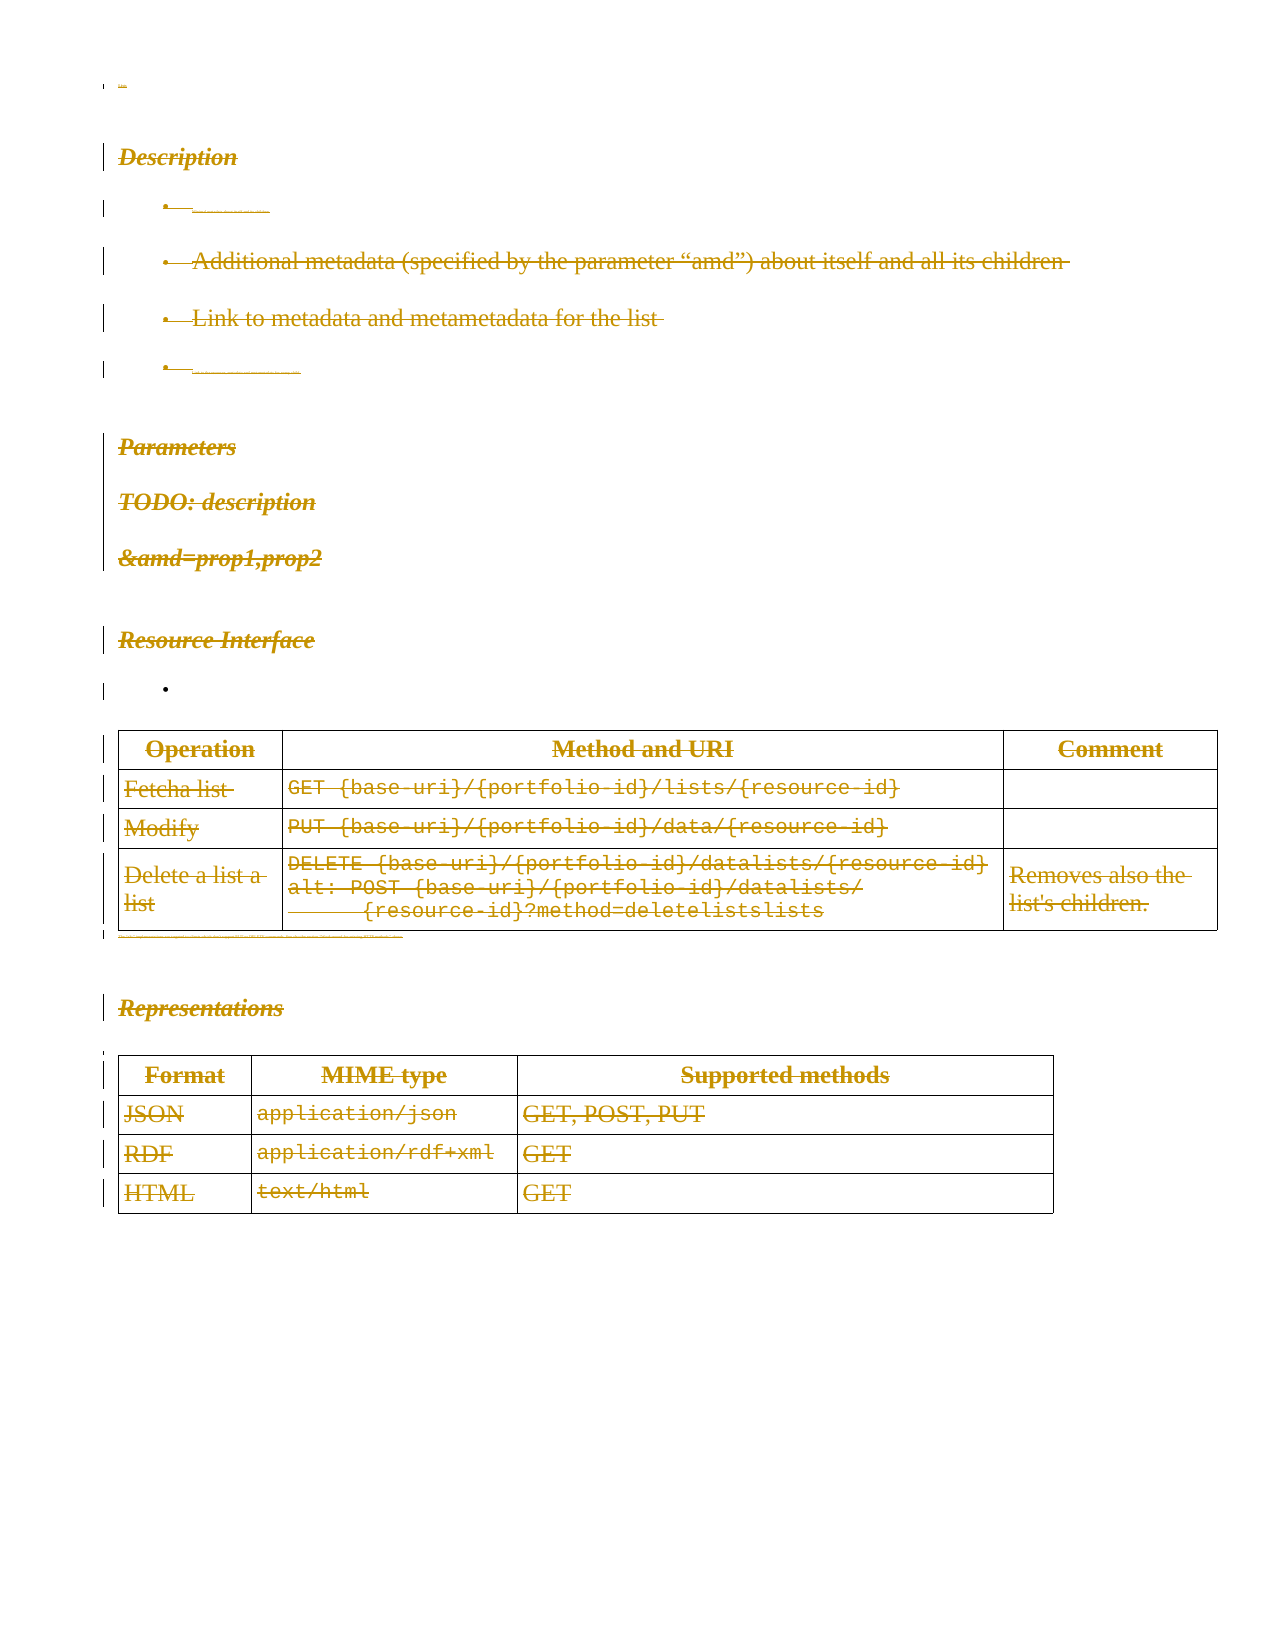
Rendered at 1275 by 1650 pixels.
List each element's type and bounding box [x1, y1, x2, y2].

table_cell [252, 1174, 517, 1212]
table_cell [119, 849, 282, 930]
table_cell [1004, 849, 1217, 930]
table_cell [252, 1135, 517, 1173]
table_cell [1004, 809, 1217, 847]
table_header [1004, 731, 1217, 769]
table_cell [518, 1135, 1053, 1173]
table_cell [1004, 770, 1217, 808]
table_cell [518, 1174, 1053, 1212]
table_cell [283, 809, 1003, 847]
table_header [518, 1056, 1053, 1095]
table_cell [283, 770, 1003, 808]
table_cell [119, 1096, 251, 1134]
table_cell [283, 849, 1003, 930]
table_header [119, 731, 282, 769]
table_cell [119, 809, 282, 847]
table_cell [119, 1174, 251, 1212]
table_header [119, 1056, 251, 1095]
table_header [252, 1056, 517, 1095]
table_cell [119, 1135, 251, 1173]
table_cell [252, 1096, 517, 1134]
table_cell [119, 770, 282, 808]
table_header [283, 731, 1003, 769]
table_cell [518, 1096, 1053, 1134]
